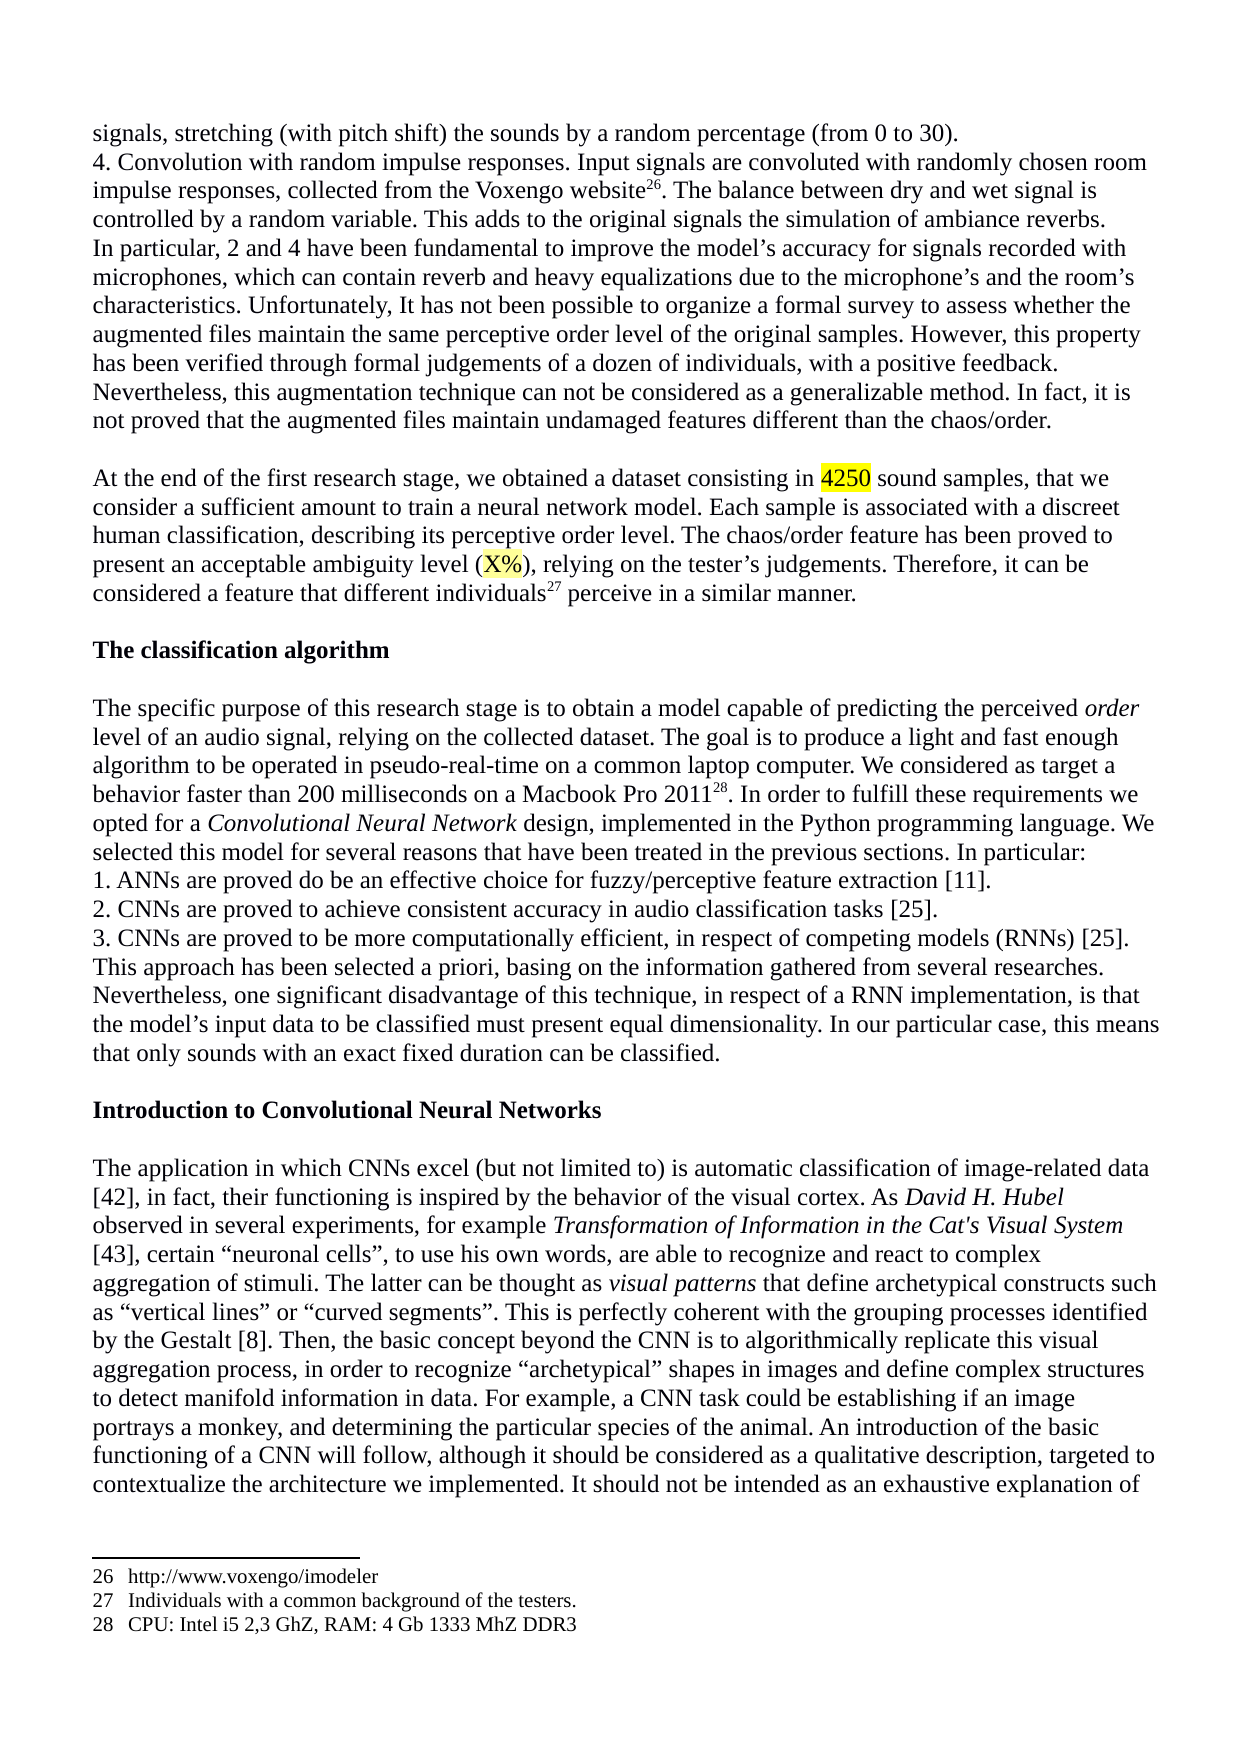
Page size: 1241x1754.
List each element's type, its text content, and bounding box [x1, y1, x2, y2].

text 3. CNNs are proved to be more computationally efficient, in respect of competing models (RNNs) [25]. [92, 923, 1160, 952]
text This approach has been selected a priori, basing on the information gathered from several researches. [92, 952, 1160, 981]
text 1. ANNs are proved do be an effective choice for fuzzy/perceptive feature extraction [11]. [92, 866, 1160, 894]
text Introduction to Convolutional Neural Networks [92, 1096, 1160, 1124]
text The application in which CNNs excel (but not limited to) is automatic classification of image-related data [42], in fact, their functioning is inspired by the behavior of the visual cortex. As David H. Hubel observed in several experiments, for example Transformation of Information in the Cat's Visual System [43], certain “neuronal cells”, to use his own words, are able to recognize and react to complex aggregation of stimuli. The latter can be thought as visual patterns that define archetypical constructs such as “vertical lines” or “curved segments”. This is perfectly coherent with the grouping processes identified by the Gestalt [8]. Then, the basic concept beyond the CNN is to algorithmically replicate this visual aggregation process, in order to recognize “archetypical” shapes in images and define complex structures to detect manifold information in data. For example, a CNN task could be establishing if an image portrays a monkey, and determining the particular species of the animal. An introduction of the basic functioning of a CNN will follow, although it should be considered as a qualitative description, targeted to contextualize the architecture we implemented. It should not be intended as an exhaustive explanation of [92, 1153, 1160, 1498]
text CPU: Intel i5 2,3 GhZ, RAM: 4 Gb 1333 MhZ DDR3 [92, 1612, 1160, 1636]
text At the end of the first research stage, we obtained a dataset consisting in 4250 sound samples, that we consider a sufficient amount to train a neural network model. Each sample is associated with a discreet human classification, describing its perceptive order level. The chaos/order feature has been proved to present an acceptable ambiguity level (X%), relying on the tester’s judgements. Therefore, it can be considered a feature that different individuals perceive in a similar manner. [92, 463, 1160, 607]
text In particular, 2 and 4 have been fundamental to improve the model’s accuracy for signals recorded with microphones, which can contain reverb and heavy equalizations due to the microphone’s and the room’s characteristics. Unfortunately, It has not been possible to organize a formal survey to assess whether the augmented files maintain the same perceptive order level of the original samples. However, this property has been verified through formal judgements of a dozen of individuals, with a positive feedback. Nevertheless, this augmentation technique can not be considered as a generalizable method. In fact, it is not proved that the augmented files maintain undamaged features different than the chaos/order. [92, 233, 1160, 434]
text signals, stretching (with pitch shift) the sounds by a random percentage (from 0 to 30). 4. Convolution with random impulse responses. Input signals are convoluted with randomly chosen room impulse responses, collected from the Voxengo website. The balance between dry and wet signal is controlled by a random variable. This adds to the original signals the simulation of ambiance reverbs. [92, 118, 1160, 233]
text 2. CNNs are proved to achieve consistent accuracy in audio classification tasks [25]. [92, 894, 1160, 923]
text The classification algorithm [92, 636, 1160, 664]
text The specific purpose of this research stage is to obtain a model capable of predicting the perceived order level of an audio signal, relying on the collected dataset. The goal is to produce a light and fast enough algorithm to be operated in pseudo-real-time on a common laptop computer. We considered as target a behavior faster than 200 milliseconds on a Macbook Pro 2011. In order to fulfill these requirements we opted for a Convolutional Neural Network design, implemented in the Python programming language. We selected this model for several reasons that have been treated in the previous sections. In particular: [92, 693, 1160, 866]
text http://www.voxengo/imodeler [92, 1564, 1160, 1588]
text Individuals with a common background of the testers. [92, 1588, 1160, 1612]
text Nevertheless, one significant disadvantage of this technique, in respect of a RNN implementation, is that the model’s input data to be classified must present equal dimensionality. In our particular case, this means that only sounds with an exact fixed duration can be classified. [92, 981, 1160, 1067]
